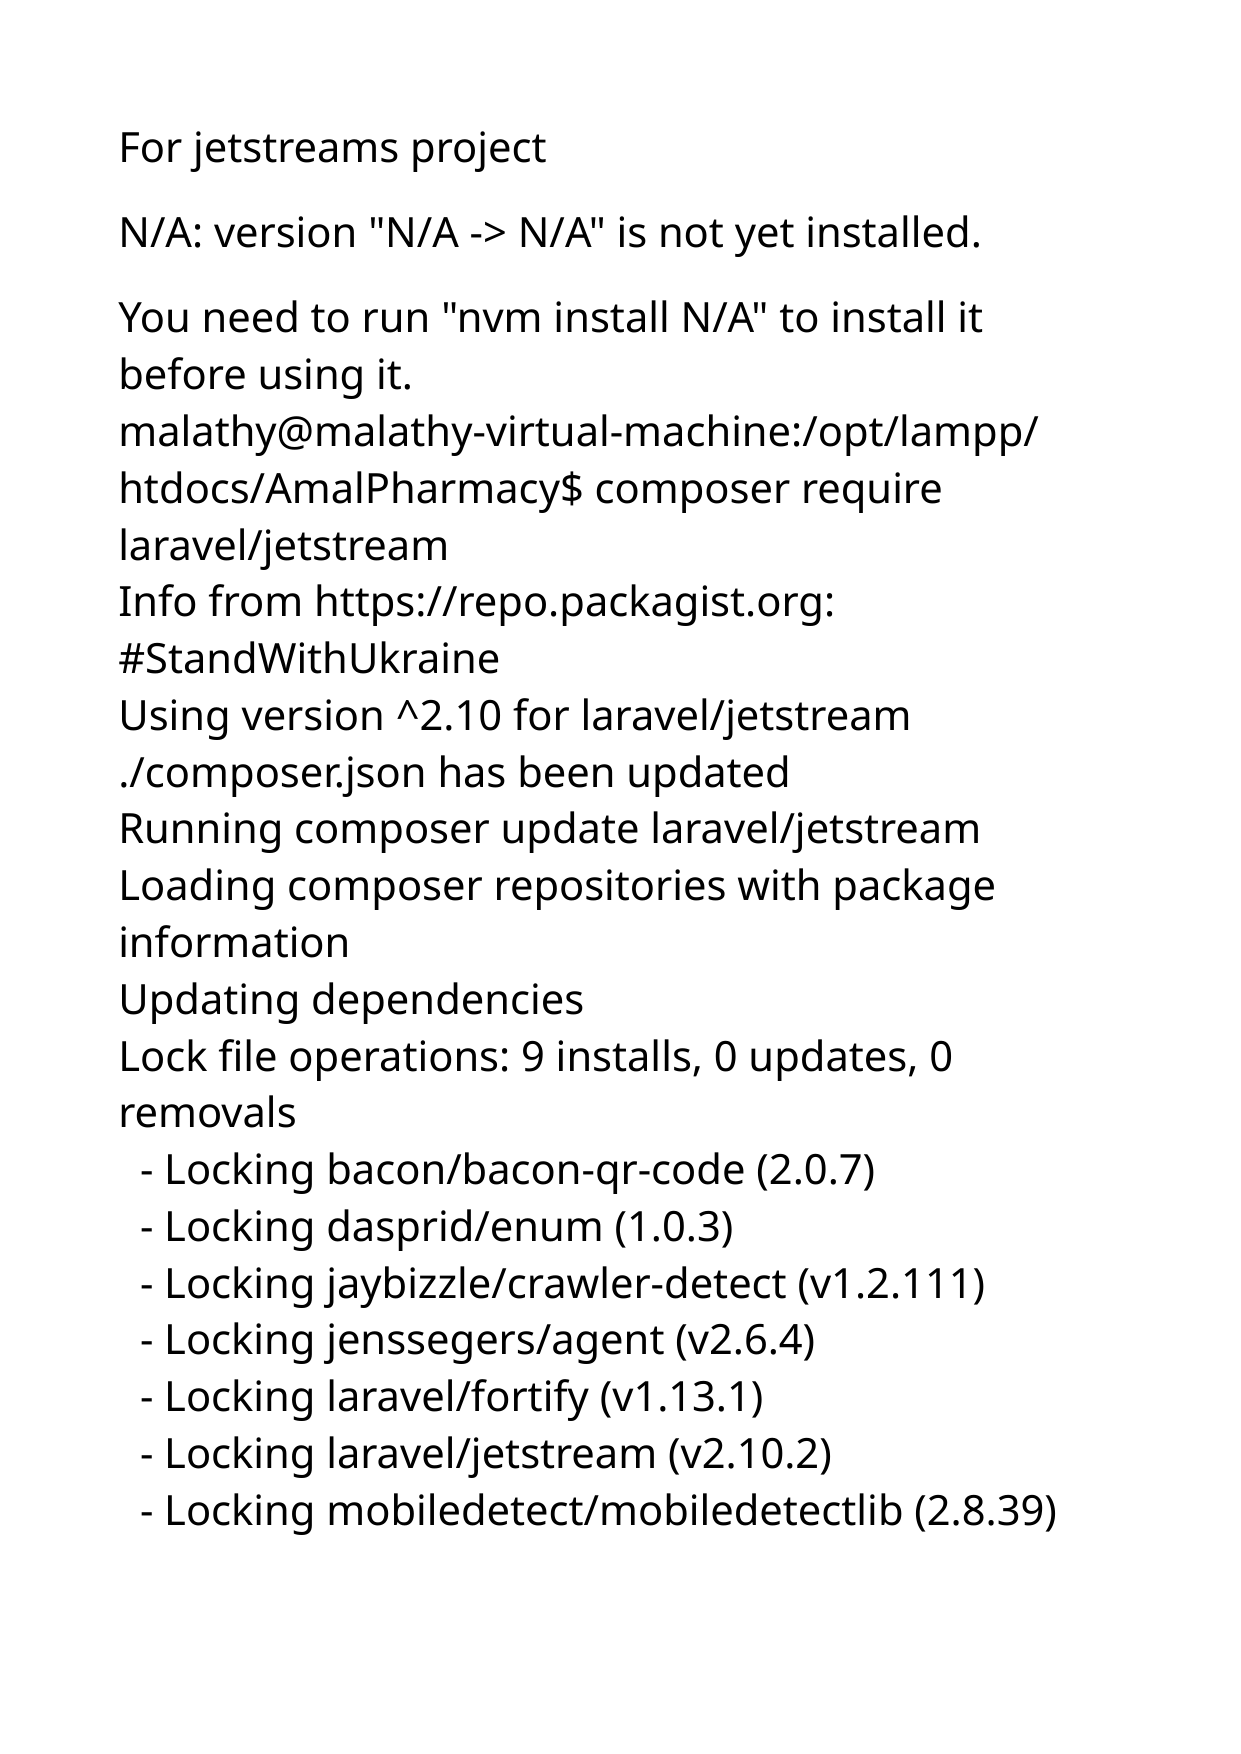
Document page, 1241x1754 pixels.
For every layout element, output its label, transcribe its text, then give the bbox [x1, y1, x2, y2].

text - Locking laravel/fortify (v1.13.1) [118, 1367, 1122, 1424]
text N/A: version "N/A -> N/A" is not yet installed. [118, 203, 1122, 260]
text ./composer.json has been updated [118, 742, 1122, 799]
text Updating dependencies [118, 969, 1122, 1026]
text - Locking mobiledetect/mobiledetectlib (2.8.39) [118, 1481, 1122, 1537]
text - Locking jenssegers/agent (v2.6.4) [118, 1310, 1122, 1367]
text Running composer update laravel/jetstream [118, 799, 1122, 856]
text You need to run "nvm install N/A" to install it before using it. [118, 288, 1122, 402]
text malathy@malathy-virtual-machine:/opt/lampp/htdocs/AmalPharmacy$ composer require laravel/jetstream [118, 402, 1122, 572]
text Loading composer repositories with package information [118, 856, 1122, 969]
text Info from https://repo.packagist.org: #StandWithUkraine [118, 572, 1122, 686]
text - Locking laravel/jetstream (v2.10.2) [118, 1424, 1122, 1481]
text For jetstreams project [118, 118, 1122, 175]
text - Locking dasprid/enum (1.0.3) [118, 1197, 1122, 1253]
text Lock file operations: 9 installs, 0 updates, 0 removals [118, 1026, 1122, 1140]
text Using version ^2.10 for laravel/jetstream [118, 686, 1122, 742]
text - Locking jaybizzle/crawler-detect (v1.2.111) [118, 1253, 1122, 1310]
text - Locking bacon/bacon-qr-code (2.0.7) [118, 1140, 1122, 1197]
